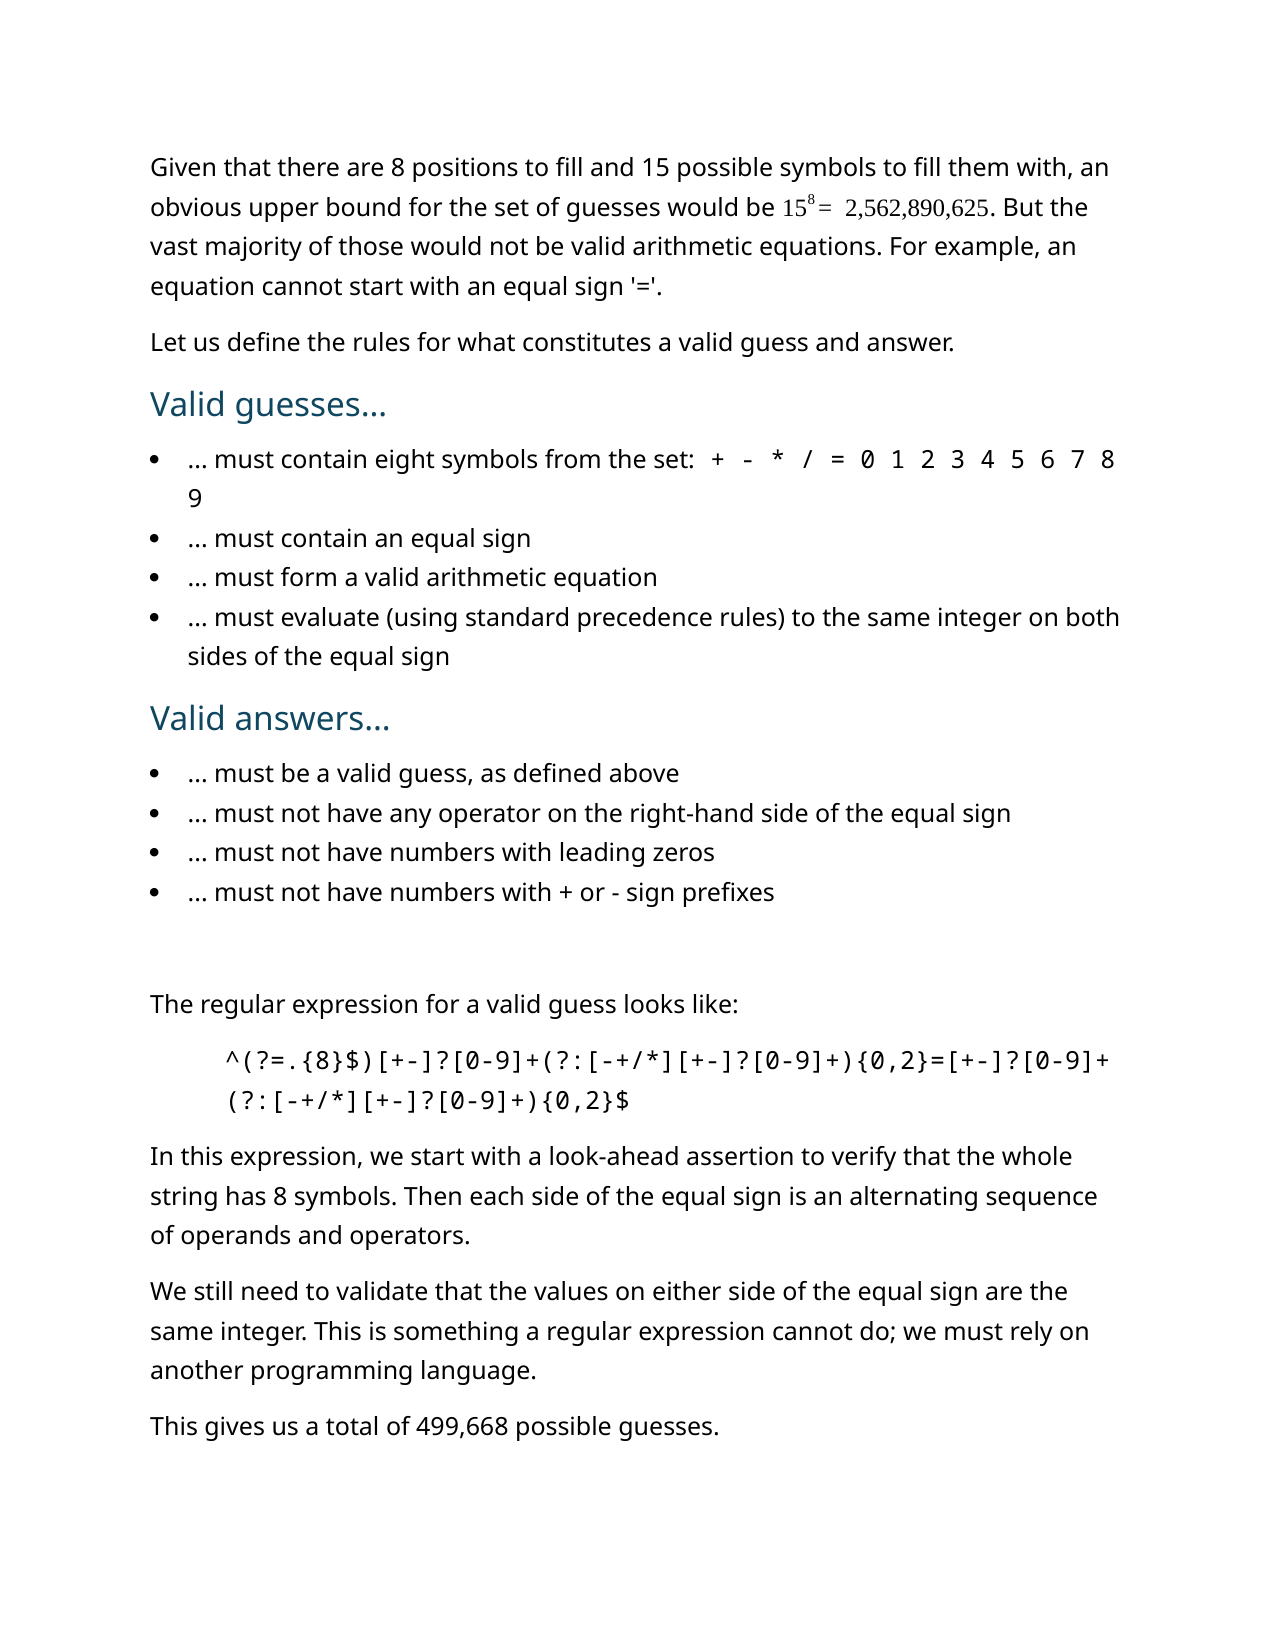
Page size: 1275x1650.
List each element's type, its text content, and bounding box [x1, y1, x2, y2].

list ... must not have numbers with + or - sign prefixes [150, 874, 1125, 909]
text We still need to validate that the values on either side of the equal sign are the same integer. This is something a regular expression cannot do; we must rely on another programming language. [150, 1274, 1125, 1387]
subtitle Valid answers… [150, 695, 1125, 741]
list ... must form a valid arithmetic equation [150, 560, 1125, 594]
list ... must contain eight symbols from the set: + - * / = 0 1 2 3 4 5 6 7 8 9 [150, 442, 1125, 515]
list ... must evaluate (using standard precedence rules) to the same integer on both sides of the equal sign [150, 599, 1125, 673]
list ... must not have any operator on the right-hand side of the equal sign [150, 796, 1125, 830]
text ^(?=.{8}$)[+-]?[0-9]+(?:[-+/*][+-]?[0-9]+){0,2}=[+-]?[0-9]+(?:[-+/*][+-]?[0-9]+){0,2}$ [225, 1043, 1125, 1117]
text The regular expression for a valid guess looks like: [150, 987, 1125, 1021]
text Let us define the rules for what constitutes a valid guess and answer. [150, 324, 1125, 359]
text This gives us a total of 499,668 possible guesses. [150, 1409, 1125, 1443]
list ... must contain an equal sign [150, 521, 1125, 555]
text In this expression, we start with a look-ahead assertion to verify that the whole string has 8 symbols. Then each side of the equal sign is an alternating sequence of operands and operators. [150, 1139, 1125, 1252]
list ... must not have numbers with leading zeros [150, 835, 1125, 869]
text Given that there are 8 positions to fill and 15 possible symbols to fill them with, an obvious upper bound for the set of guesses would be . But the vast majority of those would not be valid arithmetic equations. For example, an equation cannot start with an equal sign '='. [150, 150, 1125, 302]
list ... must be a valid guess, as defined above [150, 756, 1125, 790]
subtitle Valid guesses… [150, 381, 1125, 426]
